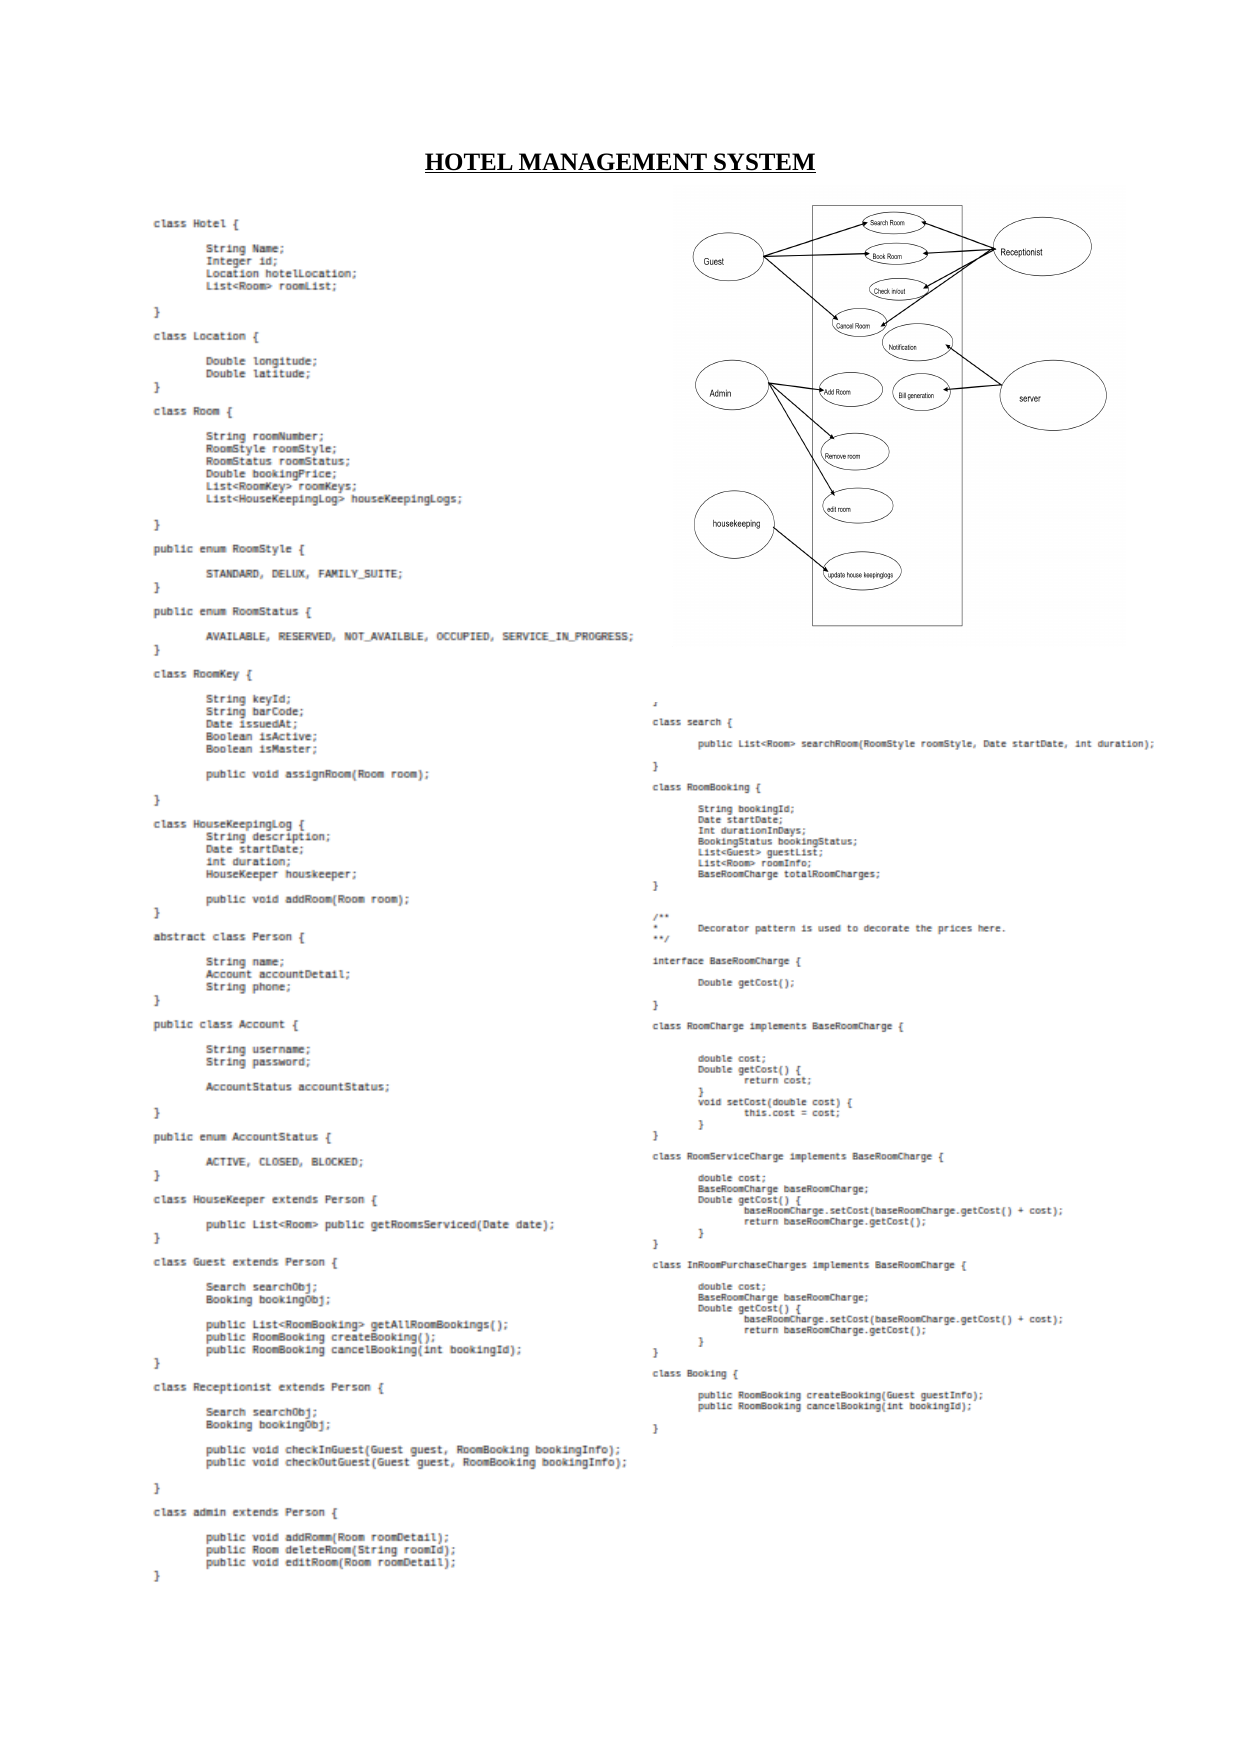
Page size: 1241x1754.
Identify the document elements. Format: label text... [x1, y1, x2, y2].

picture [141, 190, 638, 1596]
picture [643, 702, 1158, 1442]
picture [672, 185, 1127, 647]
text HOTEL MANAGEMENT SYSTEM [118, 147, 1122, 176]
